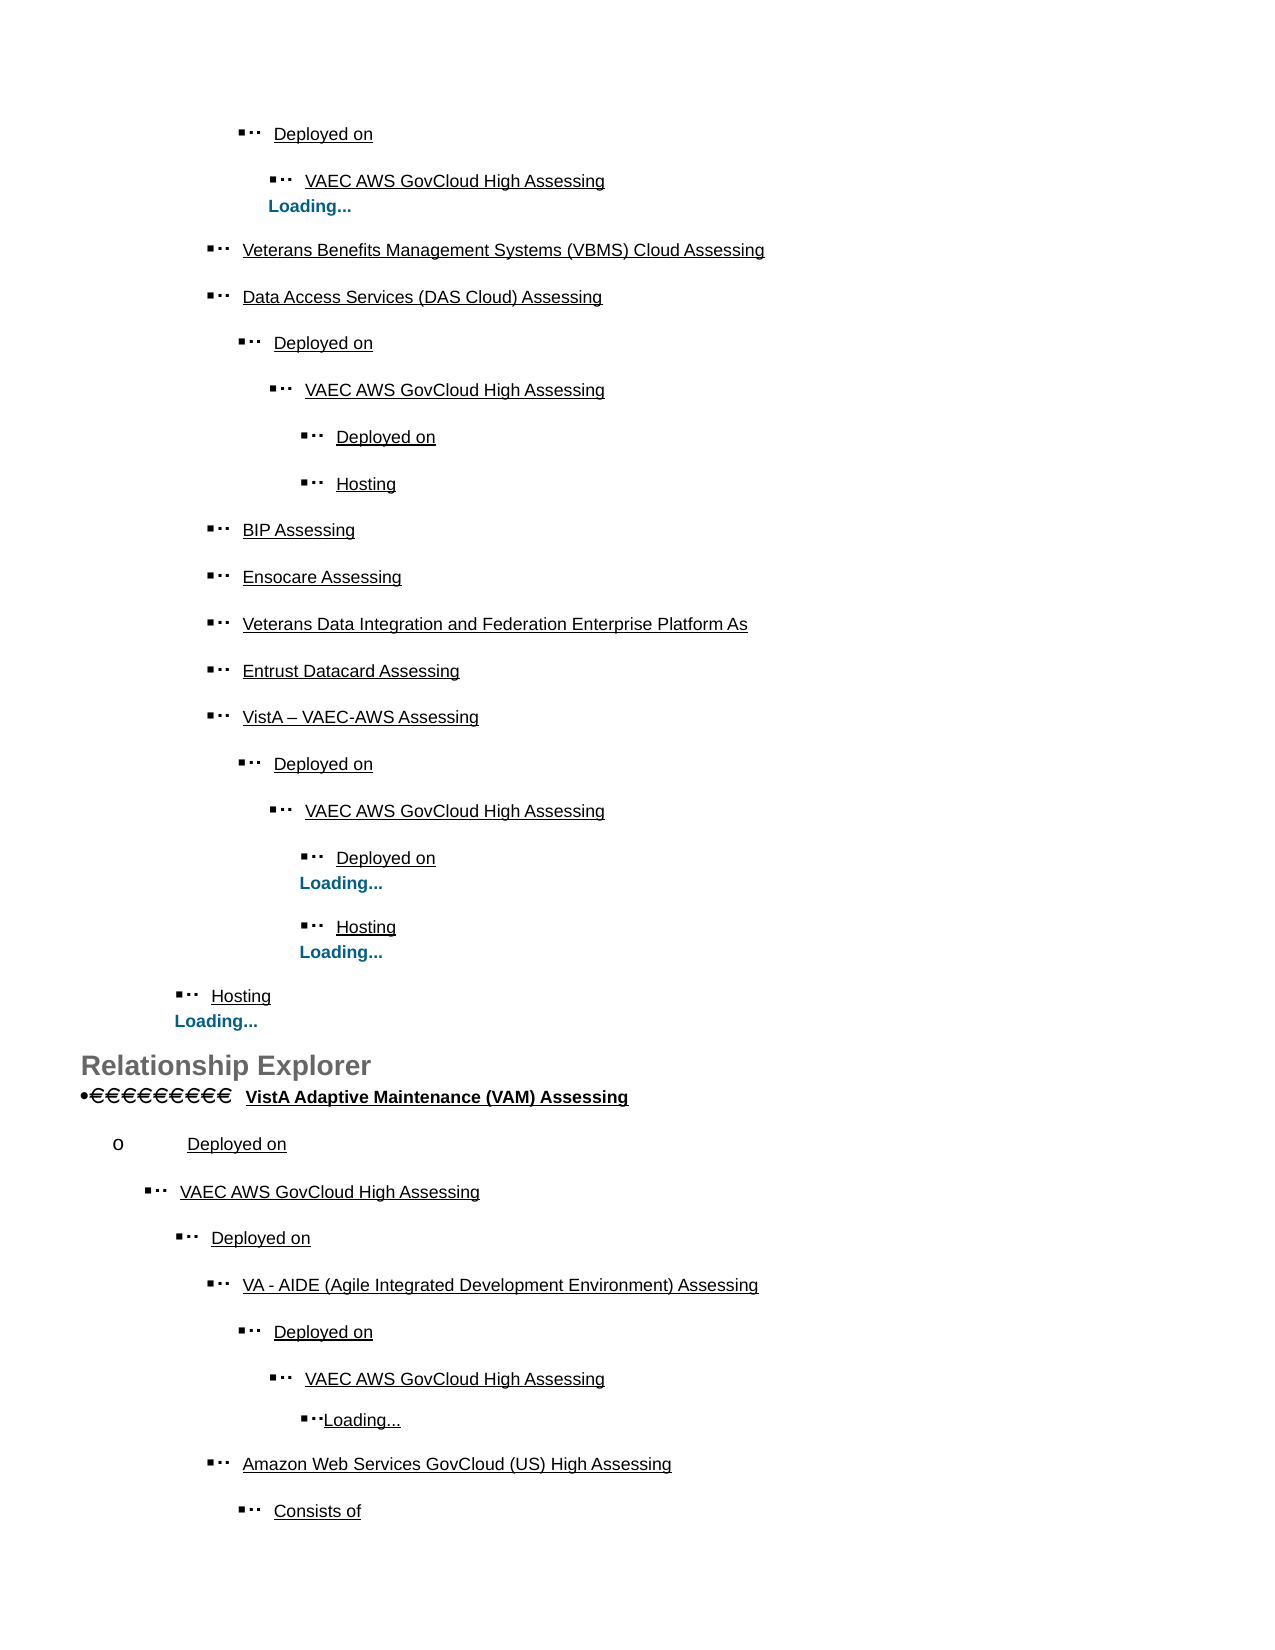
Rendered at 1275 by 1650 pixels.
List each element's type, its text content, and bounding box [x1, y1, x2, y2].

text § Amazon Web Services GovCloud (US) High Assessing [206, 1448, 1186, 1476]
text § Veterans Data Integration and Federation Enterprise Platform As [206, 608, 1186, 636]
table_header [1041, 1049, 1062, 1082]
text § VA - AIDE (Agile Integrated Development Environment) Assessing [206, 1269, 1186, 1297]
text § VAEC AWS GovCloud High Assessing [268, 374, 1186, 402]
text § BIP Assessing [206, 514, 1186, 543]
text § Hosting Loading... [174, 980, 1186, 1032]
text § Entrust Datacard Assessing [206, 655, 1186, 683]
text § Loading... [299, 1409, 1186, 1431]
text § Veterans Benefits Management Systems (VBMS) Cloud Assessing [206, 234, 1186, 262]
text § Deployed on [237, 327, 1186, 356]
text § Hosting Loading... [299, 911, 1186, 962]
text § Deployed on [237, 118, 1186, 146]
text § Ensocare Assessing [206, 561, 1186, 589]
text § VAEC AWS GovCloud High Assessing [268, 1363, 1186, 1391]
text § Data Access Services (DAS Cloud) Assessing [206, 281, 1186, 309]
text § VAEC AWS GovCloud High Assessing [268, 795, 1186, 823]
text § Deployed on [299, 421, 1186, 449]
text § Consists of [237, 1495, 1186, 1523]
text § Hosting [299, 468, 1186, 496]
text o Deployed on [112, 1128, 1186, 1157]
text · VistA Adaptive Maintenance (VAM) Assessing [81, 1082, 1186, 1109]
text § Deployed on Loading... [299, 842, 1186, 893]
text § Deployed on [174, 1222, 1186, 1251]
text § VistA – VAEC-AWS Assessing [206, 702, 1186, 730]
text § Deployed on [237, 1316, 1186, 1344]
table_header Relationship Explorer [81, 1049, 1041, 1082]
text § Deployed on [237, 748, 1186, 776]
text § VAEC AWS GovCloud High Assessing Loading... [268, 165, 1186, 216]
text § VAEC AWS GovCloud High Assessing [143, 1176, 1186, 1204]
